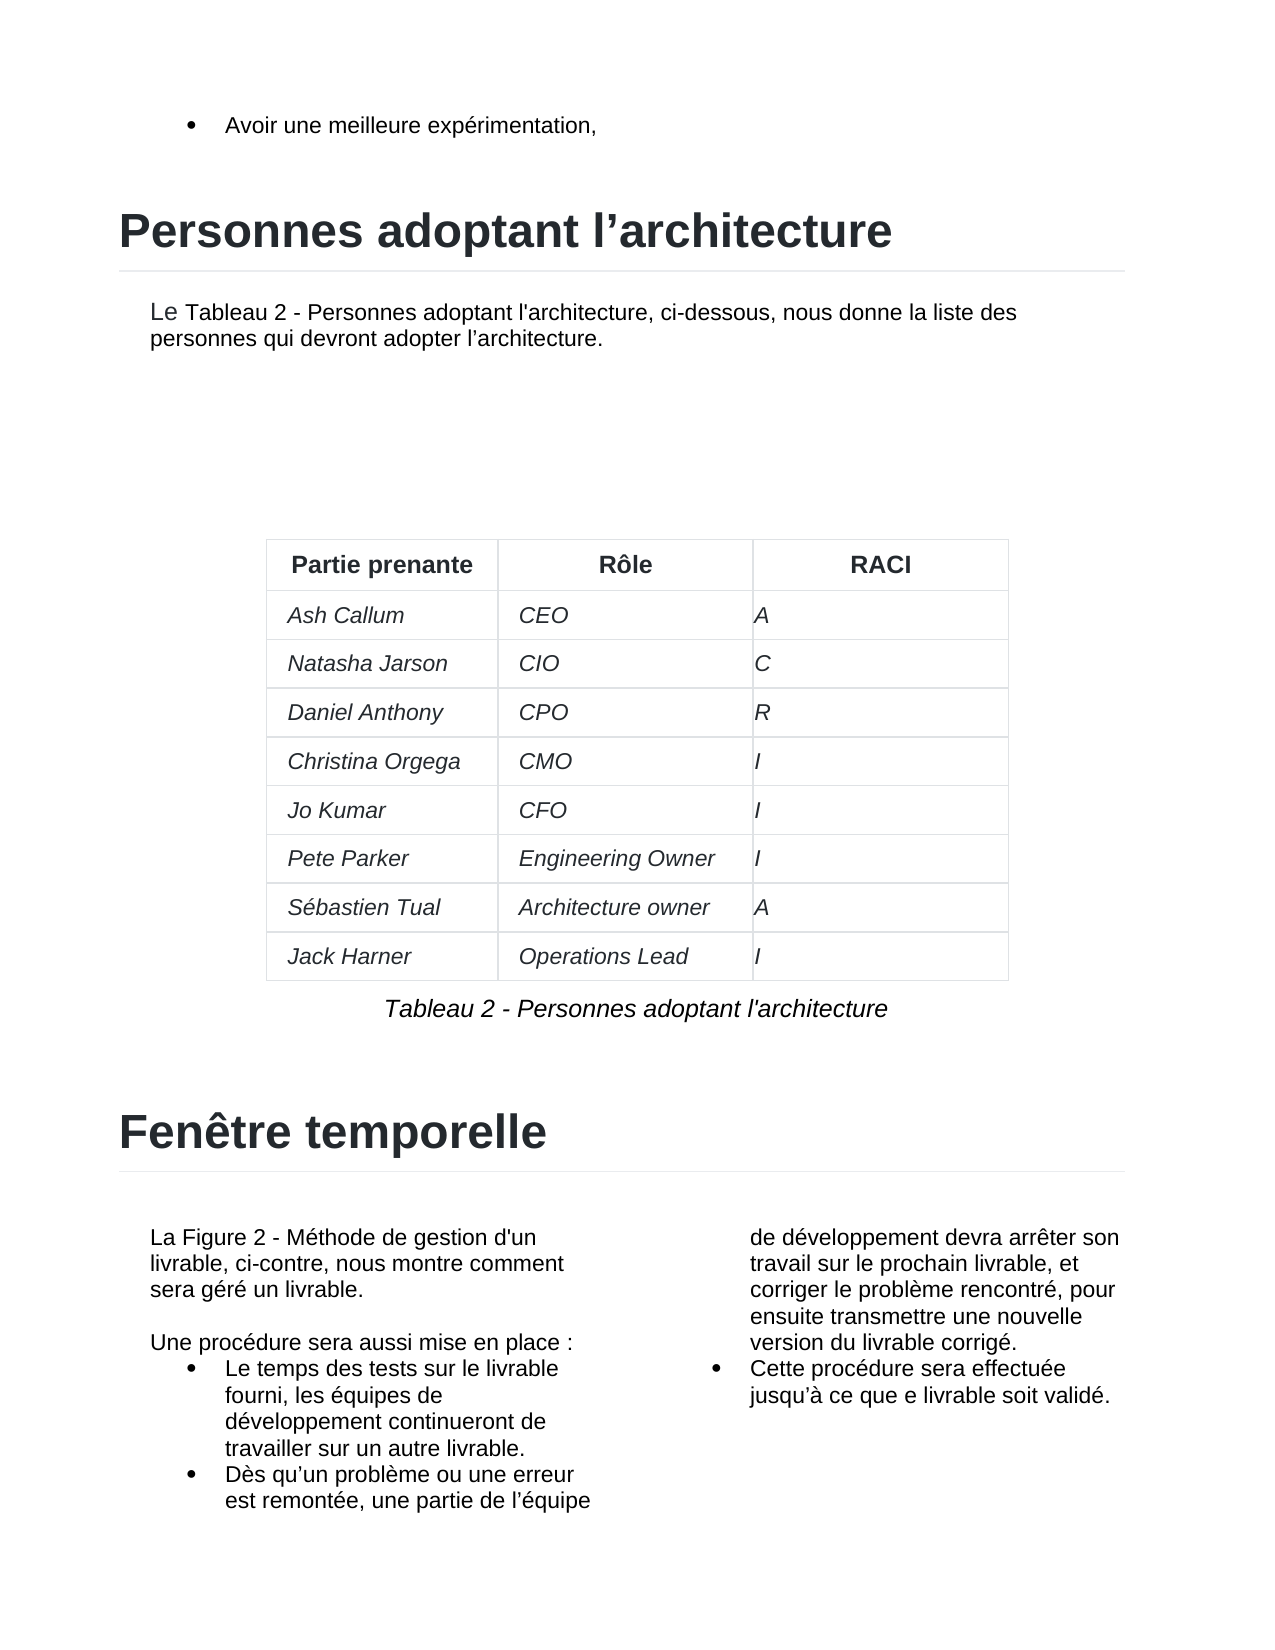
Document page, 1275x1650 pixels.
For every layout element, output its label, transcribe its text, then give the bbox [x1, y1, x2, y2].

table_cell CMO [499, 738, 752, 785]
text Une procédure sera aussi mise en place : [150, 1329, 600, 1355]
table_cell R [754, 689, 1008, 736]
list Avoir une meilleure expérimentation, [187, 112, 1125, 138]
text Le Tableau 2 - Personnes adoptant l'architecture, ci-dessous, nous donne la liste des personnes qui devront adopter l’architecture. [150, 297, 1125, 352]
table_cell A [754, 884, 1008, 931]
table_cell Christina Orgega [267, 738, 497, 785]
list Dès qu’un problème ou une erreur est remontée, une partie de l’équipe [187, 1461, 600, 1513]
table_cell Engineering Owner [499, 835, 752, 882]
subtitle Personnes adoptant l’architecture [119, 202, 1125, 270]
table_cell A [754, 591, 1008, 638]
table_header Partie prenante [267, 540, 497, 590]
list Cette procédure sera effectuée jusqu’à ce que e livrable soit validé. [712, 1355, 1125, 1408]
table_cell Architecture owner [499, 884, 752, 931]
table_cell Natasha Jarson [267, 640, 497, 687]
table_cell Sébastien Tual [267, 884, 497, 931]
table_cell Ash Callum [267, 591, 497, 638]
table_cell I [754, 835, 1008, 882]
table_cell I [754, 786, 1008, 833]
list Le temps des tests sur le livrable fourni, les équipes de développement continueront de travailler sur un autre livrable. [187, 1355, 600, 1461]
table_cell Jack Harner [267, 933, 497, 980]
list de développement devra arrêter son travail sur le prochain livrable, et corriger le problème rencontré, pour ensuite transmettre une nouvelle version du livrable corrigé. [712, 1224, 1125, 1355]
table_cell I [754, 933, 1008, 980]
table_cell I [754, 738, 1008, 785]
table_header Rôle [499, 540, 752, 590]
table_cell C [754, 640, 1008, 687]
table_cell Operations Lead [499, 933, 752, 980]
table_cell CIO [499, 640, 752, 687]
table_cell Daniel Anthony [267, 689, 497, 736]
text La Figure 2 - Méthode de gestion d'un livrable, ci-contre, nous montre comment sera géré un livrable. [150, 1224, 600, 1303]
table_cell Pete Parker [267, 835, 497, 882]
table_cell CEO [499, 591, 752, 638]
subtitle Fenêtre temporelle [119, 1103, 1125, 1171]
table_header RACI [754, 540, 1008, 590]
table_cell Jo Kumar [267, 786, 497, 833]
table_cell CPO [499, 689, 752, 736]
table_cell CFO [499, 786, 752, 833]
text Tableau 2 - Personnes adoptant l'architecture [150, 994, 1125, 1022]
